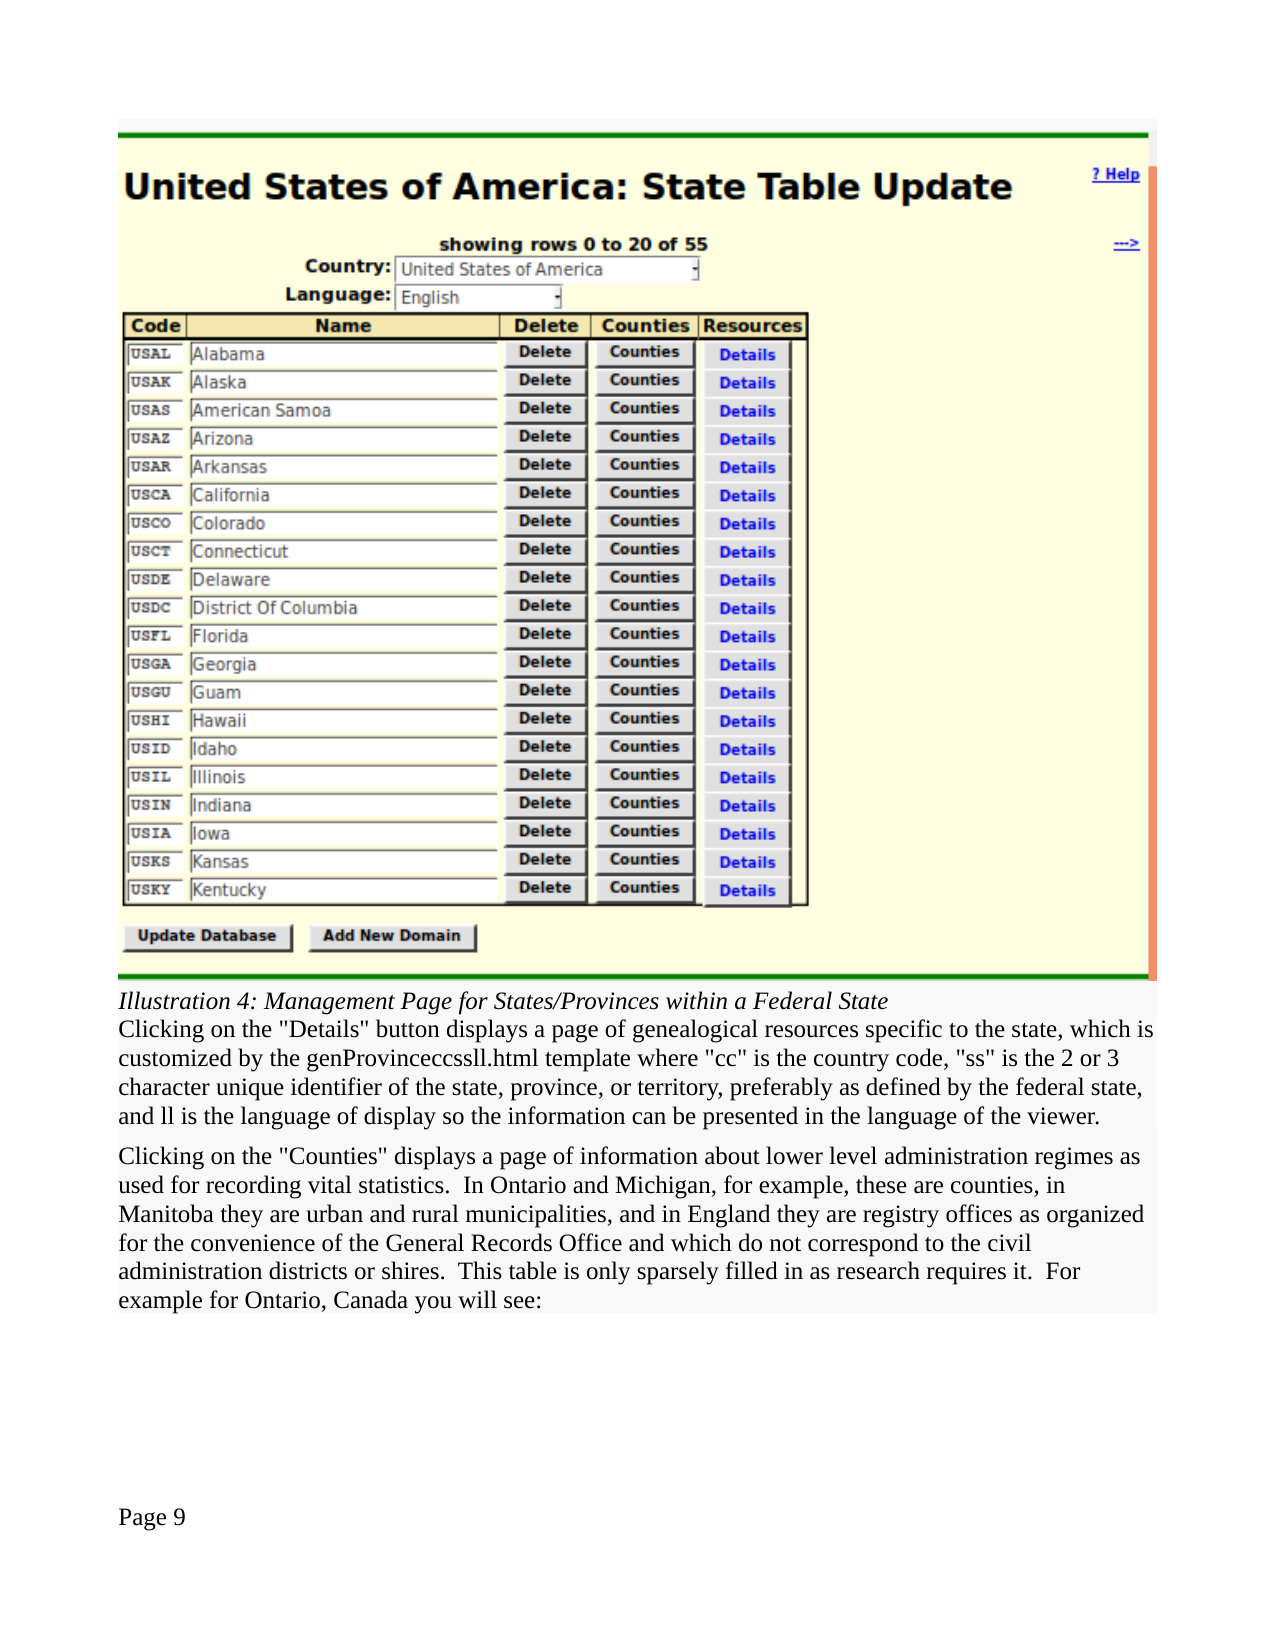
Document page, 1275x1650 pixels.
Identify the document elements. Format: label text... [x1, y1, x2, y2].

text Clicking on the "Counties" displays a page of information about lower level administration regimes as used for recording vital statistics. In Ontario and Michigan, for example, these are counties, in Manitoba they are urban and rural municipalities, and in England they are registry offices as organized for the convenience of the General Records Office and which do not correspond to the civil administration districts or shires. This table is only sparsely filled in as research requires it. For example for Ontario, Canada you will see: [118, 1141, 1157, 1314]
text Clicking on the "Details" button displays a page of genealogical resources specific to the state, which is customized by the genProvinceccssll.html template where "cc" is the country code, "ss" is the 2 or 3 character unique identifier of the state, province, or territory, preferably as defined by the federal state, and ll is the language of display so the information can be presented in the language of the viewer. [118, 1014, 1157, 1129]
picture [118, 130, 1157, 981]
text Illustration 4: Management Page for States/Provinces within a Federal State [118, 981, 1157, 1014]
text [118, 118, 1157, 130]
